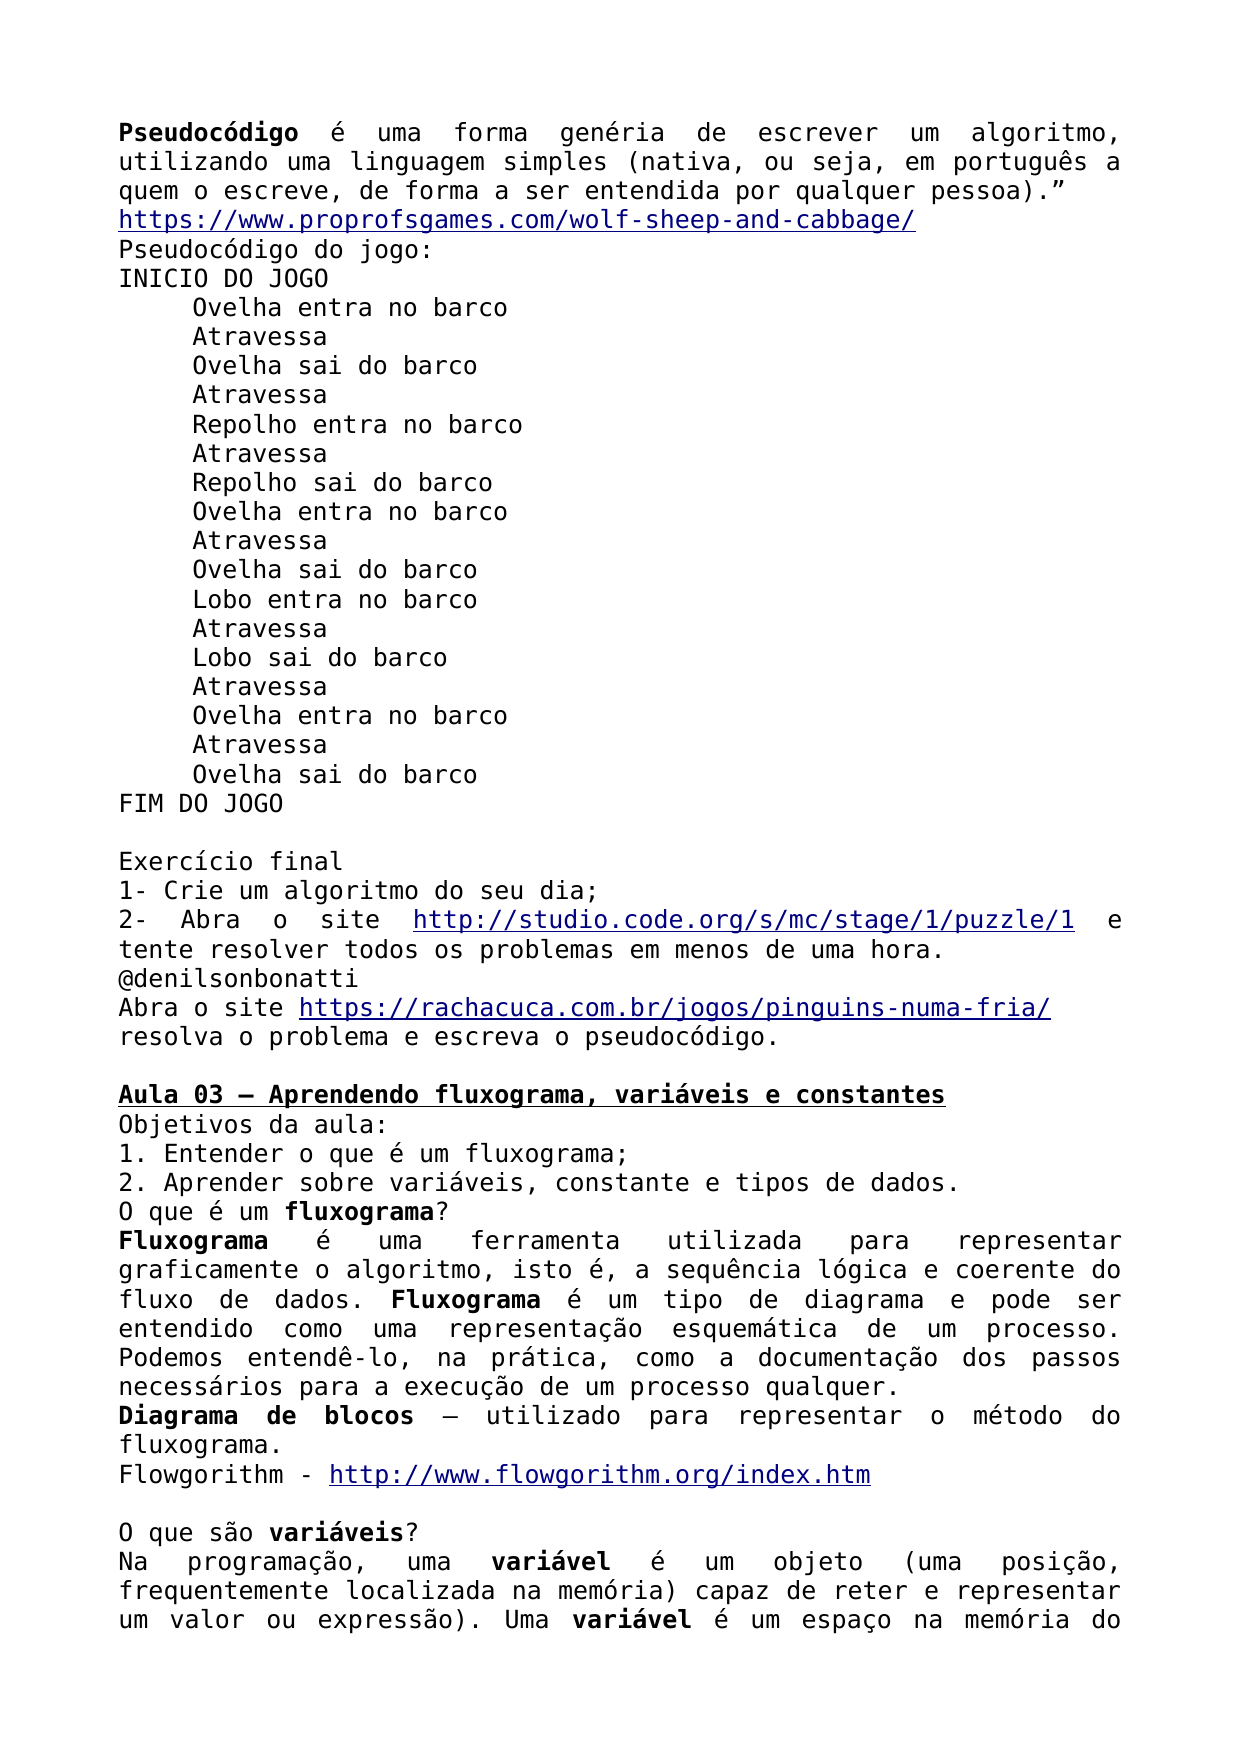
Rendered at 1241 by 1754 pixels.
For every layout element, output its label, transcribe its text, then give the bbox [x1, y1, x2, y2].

text 2- Abra o site http://studio.code.org/s/mc/stage/1/puzzle/1 e tente resolver todos os problemas em menos de uma hora. [118, 906, 1122, 964]
text Lobo sai do barco [118, 643, 1122, 672]
text Pseudocódigo é uma forma genéria de escrever um algoritmo, utilizando uma linguagem simples (nativa, ou seja, em português a quem o escreve, de forma a ser entendida por qualquer pessoa).” [118, 118, 1122, 206]
text 1- Crie um algoritmo do seu dia; [118, 876, 1122, 906]
text Fluxograma é uma ferramenta utilizada para representar graficamente o algoritmo, isto é, a sequência lógica e coerente do fluxo de dados. Fluxograma é um tipo de diagrama e pode ser entendido como uma representação esquemática de um processo. Podemos entendê-lo, na prática, como a documentação dos passos necessários para a execução de um processo qualquer. [118, 1226, 1122, 1401]
text Lobo entra no barco [118, 585, 1122, 614]
text Abra o site https://rachacuca.com.br/jogos/pinguins-numa-fria/ [118, 993, 1122, 1022]
text Ovelha entra no barco [118, 497, 1122, 526]
text @denilsonbonatti [118, 964, 1122, 993]
text 1. Entender o que é um fluxograma; [118, 1139, 1122, 1168]
text Aula 03 – Aprendendo fluxograma, variáveis e constantes [118, 1081, 1122, 1110]
text resolva o problema e escreva o pseudocódigo. [118, 1022, 1122, 1051]
text Ovelha sai do barco [118, 760, 1122, 789]
text 2. Aprender sobre variáveis, constante e tipos de dados. [118, 1168, 1122, 1197]
text Repolho entra no barco [118, 410, 1122, 439]
text Ovelha entra no barco [118, 293, 1122, 322]
text O que é um fluxograma? [118, 1197, 1122, 1226]
text Atravessa [118, 381, 1122, 410]
text Atravessa [118, 731, 1122, 760]
text Ovelha sai do barco [118, 351, 1122, 381]
text Atravessa [118, 672, 1122, 701]
text Objetivos da aula: [118, 1110, 1122, 1139]
text Diagrama de blocos – utilizado para representar o método do fluxograma. [118, 1401, 1122, 1460]
text FIM DO JOGO [118, 789, 1122, 818]
text Ovelha entra no barco [118, 701, 1122, 731]
text Atravessa [118, 322, 1122, 351]
text Atravessa [118, 526, 1122, 556]
text Repolho sai do barco [118, 468, 1122, 497]
text INICIO DO JOGO [118, 264, 1122, 293]
text O que são variáveis? [118, 1518, 1122, 1547]
text Pseudocódigo do jogo: [118, 235, 1122, 264]
text Na programação, uma variável é um objeto (uma posição, frequentemente localizada na memória) capaz de reter e representar um valor ou expressão). Uma variável é um espaço na memória do [118, 1547, 1122, 1635]
text https://www.proprofsgames.com/wolf-sheep-and-cabbage/ [118, 206, 1122, 235]
text Atravessa [118, 439, 1122, 468]
text Ovelha sai do barco [118, 556, 1122, 585]
text Atravessa [118, 614, 1122, 643]
text Exercício final [118, 847, 1122, 876]
text Flowgorithm - http://www.flowgorithm.org/index.htm [118, 1460, 1122, 1489]
